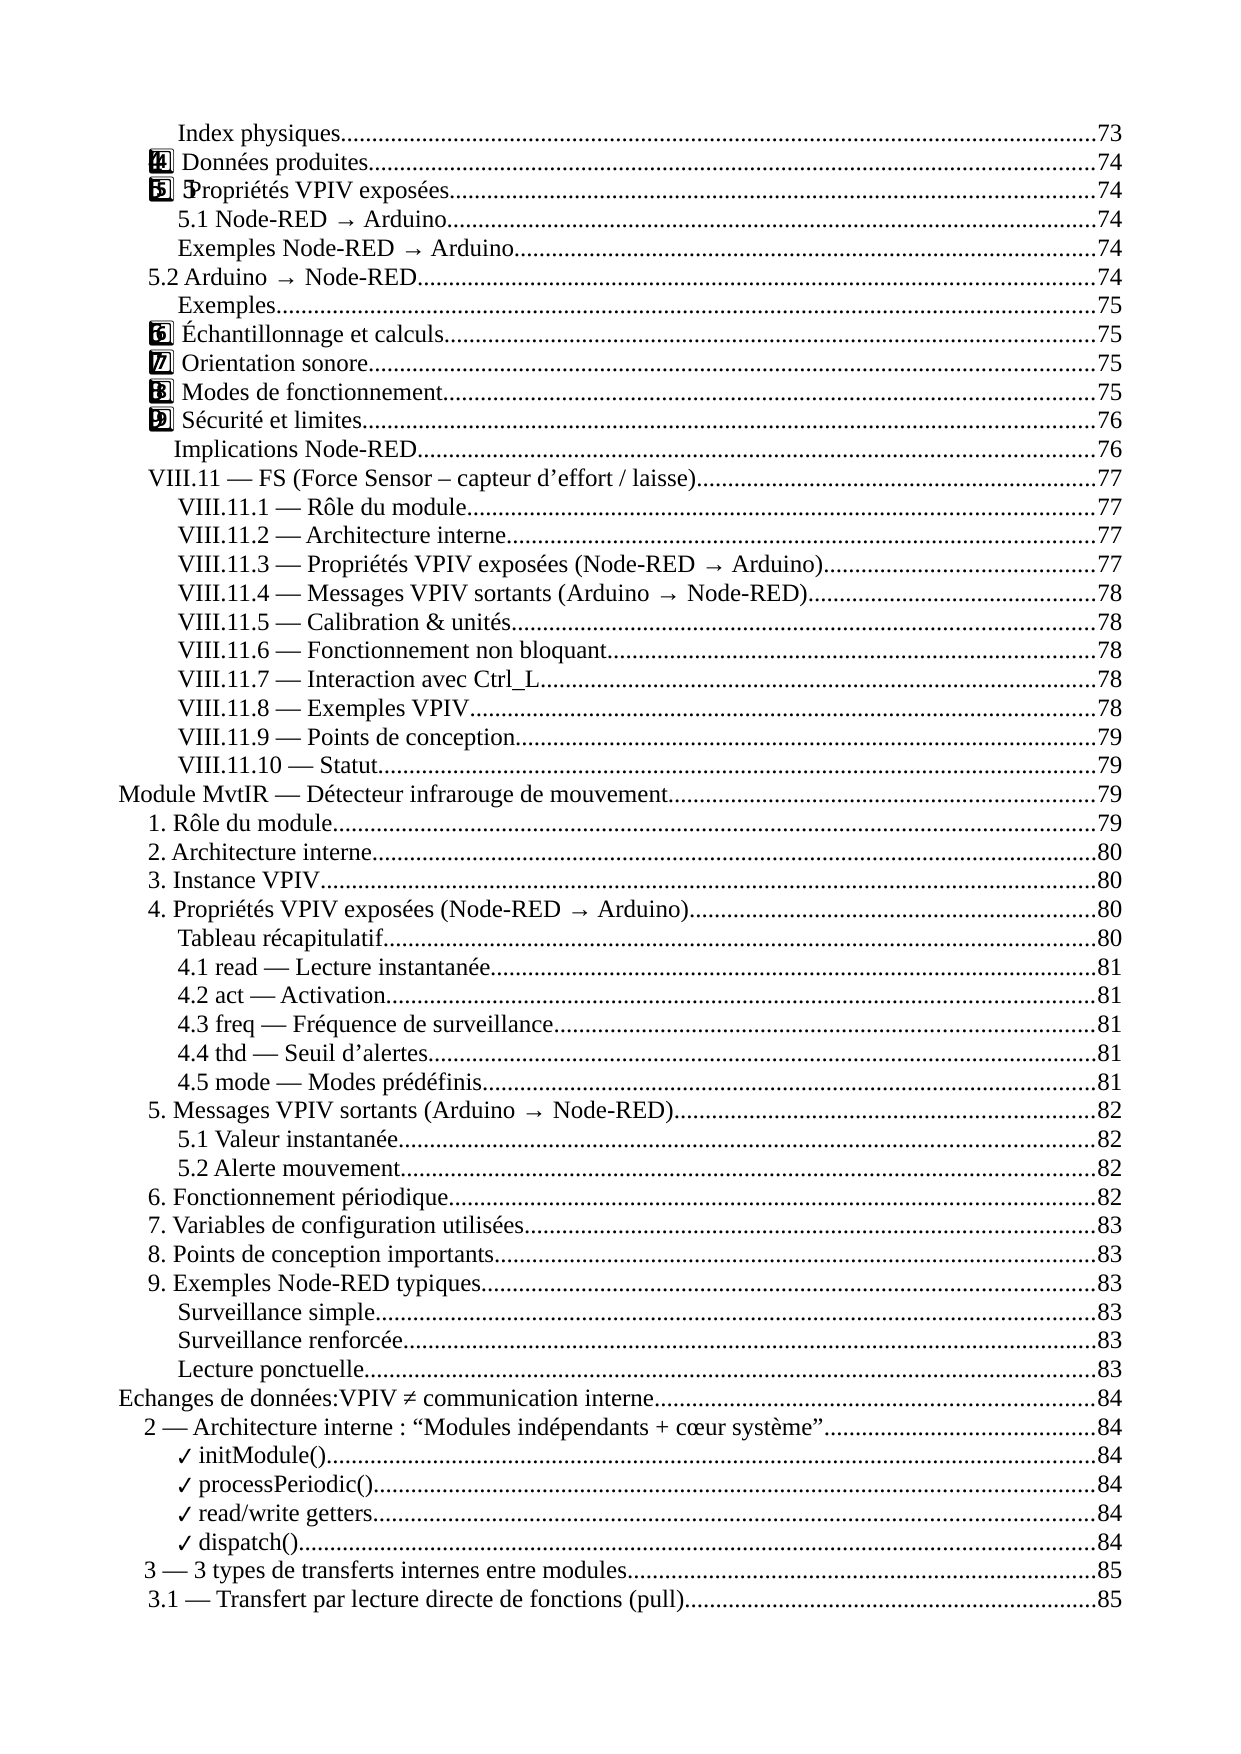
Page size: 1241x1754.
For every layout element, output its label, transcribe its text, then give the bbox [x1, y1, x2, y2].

text ✔ initModule() 84 [177, 1441, 1122, 1469]
text Lecture ponctuelle 83 [177, 1354, 1122, 1383]
text 8. Points de conception importants 83 [148, 1239, 1122, 1268]
text Index physiques 73 [177, 118, 1122, 147]
text 4.5 mode — Modes prédéfinis 81 [177, 1067, 1122, 1096]
text 🔟 Implications Node-RED 76 [148, 434, 1122, 463]
text Echanges de données:VPIV ≠ communication interne 84 [118, 1383, 1122, 1412]
text 4.1 read — Lecture instantanée 81 [177, 952, 1122, 981]
text 4.2 act — Activation 81 [177, 981, 1122, 1009]
text 3.1 — Transfert par lecture directe de fonctions (pull) 85 [148, 1584, 1122, 1613]
text Surveillance renforcée 83 [177, 1326, 1122, 1354]
text 6. Fonctionnement périodique 82 [148, 1182, 1122, 1211]
text 5.2 Arduino → Node-RED 74 [148, 262, 1122, 291]
text VIII.11.4 — Messages VPIV sortants (Arduino → Node-RED) 78 [177, 578, 1122, 607]
text ✅ 3 — 3 types de transferts internes entre modules 85 [118, 1556, 1122, 1584]
text 7. Variables de configuration utilisées 83 [148, 1211, 1122, 1239]
text ✔ dispatch() 84 [177, 1527, 1122, 1556]
text 5.1 Valeur instantanée 82 [177, 1124, 1122, 1153]
text Surveillance simple 83 [177, 1297, 1122, 1326]
text 7️⃣ Orientation sonore 75 [148, 348, 1122, 377]
text VIII.11.9 — Points de conception 79 [177, 722, 1122, 751]
text 5.2 Alerte mouvement 82 [177, 1153, 1122, 1182]
text VIII.11.5 — Calibration & unités 78 [177, 607, 1122, 636]
text 2. Architecture interne 80 [148, 837, 1122, 866]
text 4. Propriétés VPIV exposées (Node-RED → Arduino) 80 [148, 894, 1122, 923]
text 1. Rôle du module 79 [148, 808, 1122, 837]
text 9️⃣ Sécurité et limites 76 [148, 406, 1122, 434]
text VIII.11.8 — Exemples VPIV 78 [177, 693, 1122, 722]
text VIII.11.6 — Fonctionnement non bloquant 78 [177, 636, 1122, 664]
text ✔ processPeriodic() 84 [177, 1469, 1122, 1498]
text 9. Exemples Node-RED typiques 83 [148, 1268, 1122, 1297]
text VIII.11.2 — Architecture interne 77 [177, 521, 1122, 549]
text Exemples 75 [177, 291, 1122, 319]
text VIII.11.3 — Propriétés VPIV exposées (Node-RED → Arduino) 77 [177, 549, 1122, 578]
text 5. Messages VPIV sortants (Arduino → Node-RED) 82 [148, 1096, 1122, 1124]
text VIII.11.7 — Interaction avec Ctrl_L 78 [177, 664, 1122, 693]
text ✔ read/write getters 84 [177, 1498, 1122, 1527]
text 5️⃣ 🔹 Propriétés VPIV exposées 74 [148, 176, 1122, 204]
text Module MvtIR — Détecteur infrarouge de mouvement 79 [118, 779, 1122, 808]
text 3. Instance VPIV 80 [148, 866, 1122, 894]
text 4.3 freq — Fréquence de surveillance 81 [177, 1009, 1122, 1038]
text 5.1 Node-RED → Arduino 74 [177, 204, 1122, 233]
text 6️⃣ Échantillonnage et calculs 75 [148, 319, 1122, 348]
text 4.4 thd — Seuil d’alertes 81 [177, 1038, 1122, 1067]
text VIII.11 — FS (Force Sensor – capteur d’effort / laisse) 77 [148, 463, 1122, 492]
text Exemples Node-RED → Arduino 74 [177, 233, 1122, 262]
text 8️⃣ Modes de fonctionnement 75 [148, 377, 1122, 406]
text VIII.11.10 — Statut 79 [177, 751, 1122, 779]
text ✅ 2 — Architecture interne : “Modules indépendants + cœur système” 84 [118, 1412, 1122, 1441]
text 4️⃣ Données produites 74 [148, 147, 1122, 176]
text Tableau récapitulatif 80 [177, 923, 1122, 952]
text VIII.11.1 — Rôle du module 77 [177, 492, 1122, 521]
